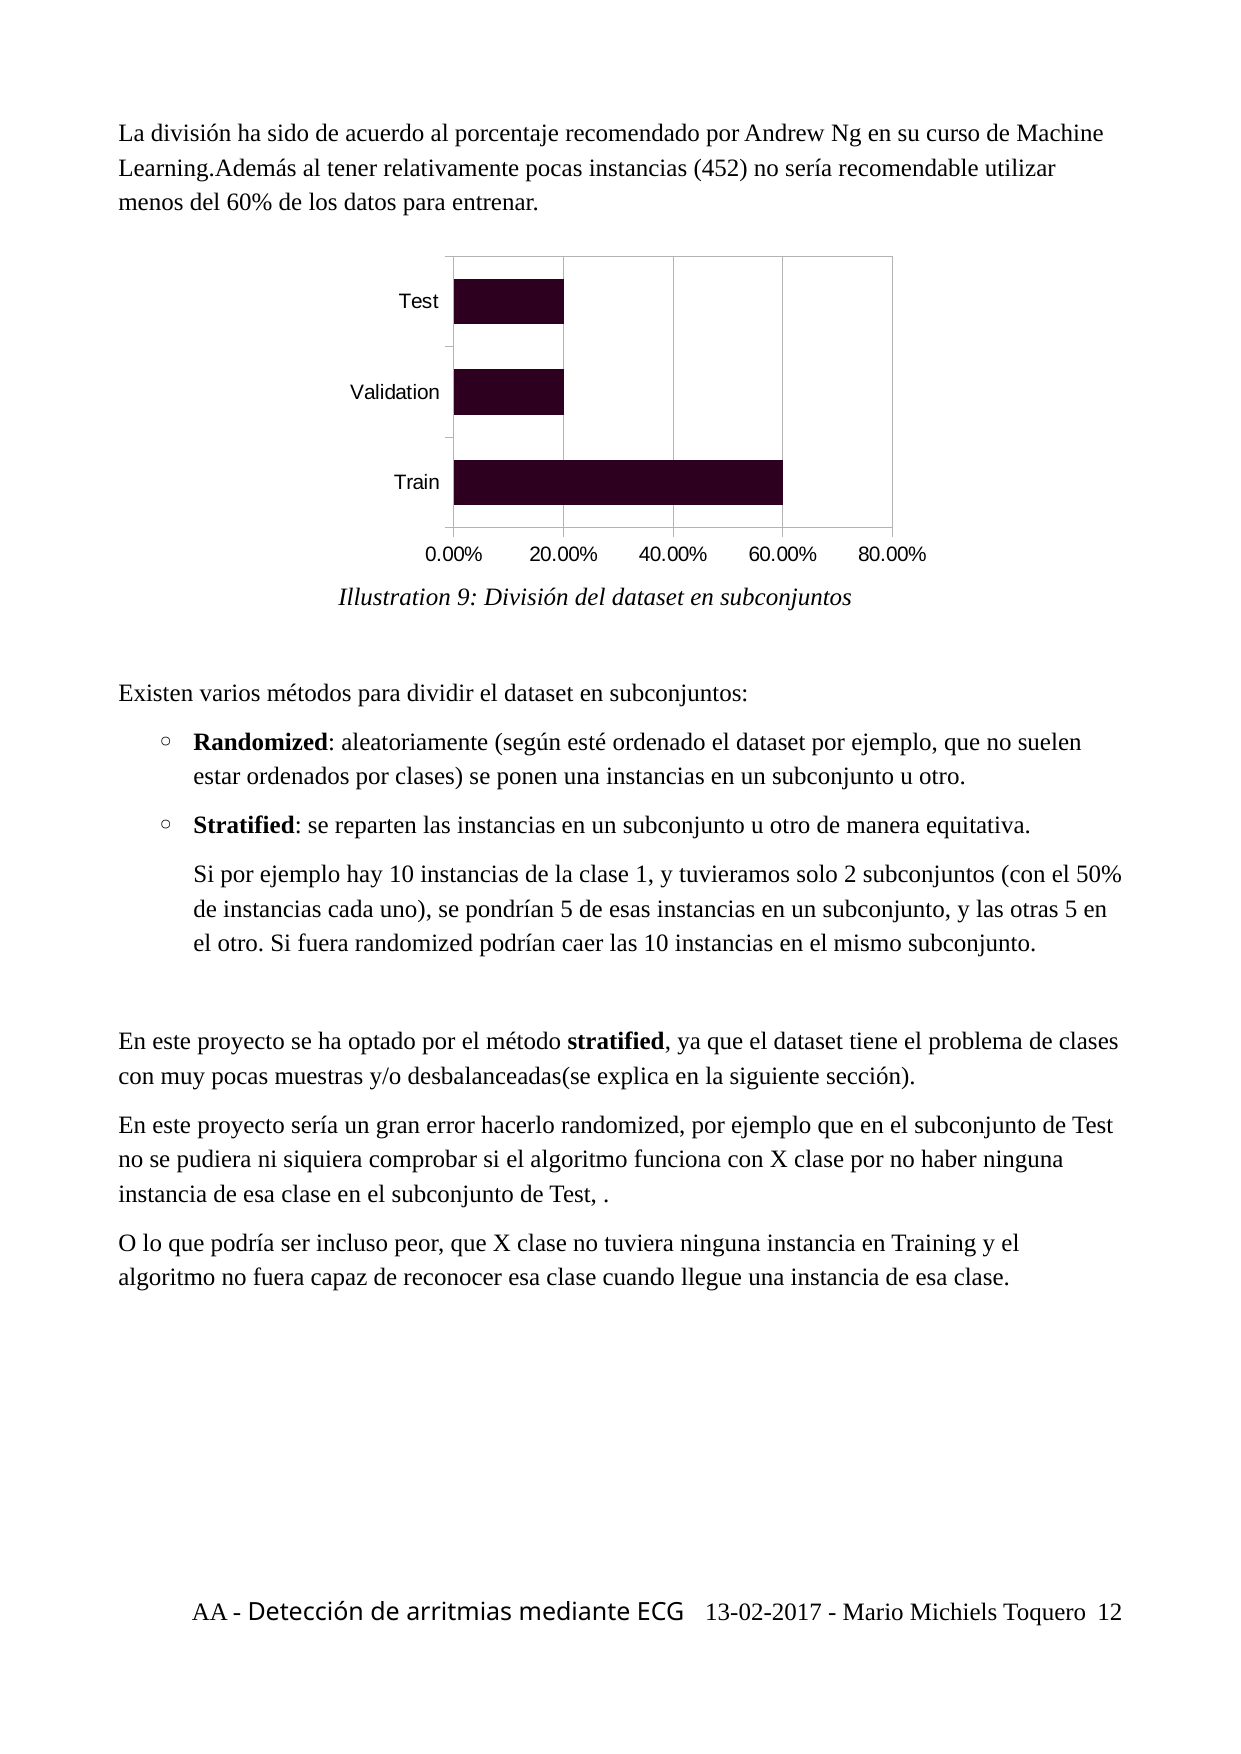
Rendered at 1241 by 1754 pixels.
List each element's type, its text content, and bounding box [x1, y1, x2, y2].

list Si por ejemplo hay 10 instancias de la clase 1, y tuvieramos solo 2 subconjuntos (con el 50% de instancias cada uno), se pondrían 5 de esas instancias en un subconjunto, y las otras 5 en el otro. Si fuera randomized podrían caer las 10 instancias en el mismo subconjunto. [156, 859, 1122, 957]
text Existen varios métodos para dividir el dataset en subconjuntos: [118, 678, 1122, 706]
text En este proyecto se ha optado por el método stratified, ya que el dataset tiene el problema de clases con muy pocas muestras y/o desbalanceadas(se explica en la siguiente sección). [118, 1026, 1122, 1090]
text O lo que podría ser incluso peor, que X clase no tuviera ninguna instancia en Training y el algoritmo no fuera capaz de reconocer esa clase cuando llegue una instancia de esa clase. [118, 1228, 1122, 1291]
list Stratified: se reparten las instancias en un subconjunto u otro de manera equitativa. [156, 810, 1122, 839]
text En este proyecto sería un gran error hacerlo randomized, por ejemplo que en el subconjunto de Test no se pudiera ni siquiera comprobar si el algoritmo funciona con X clase por no haber ninguna instancia de esa clase en el subconjunto de Test, . [118, 1110, 1122, 1208]
text La división ha sido de acuerdo al porcentaje recomendado por Andrew Ng en su curso de Machine Learning.Además al tener relativamente pocas instancias (452) no sería recomendable utilizar menos del 60% de los datos para entrenar. [118, 118, 1122, 216]
text Illustration 9: División del dataset en subconjuntos [338, 573, 939, 611]
list Randomized: aleatoriamente (según esté ordenado el dataset por ejemplo, que no suelen estar ordenados por clases) se ponen una instancias en un subconjunto u otro. [156, 727, 1122, 790]
